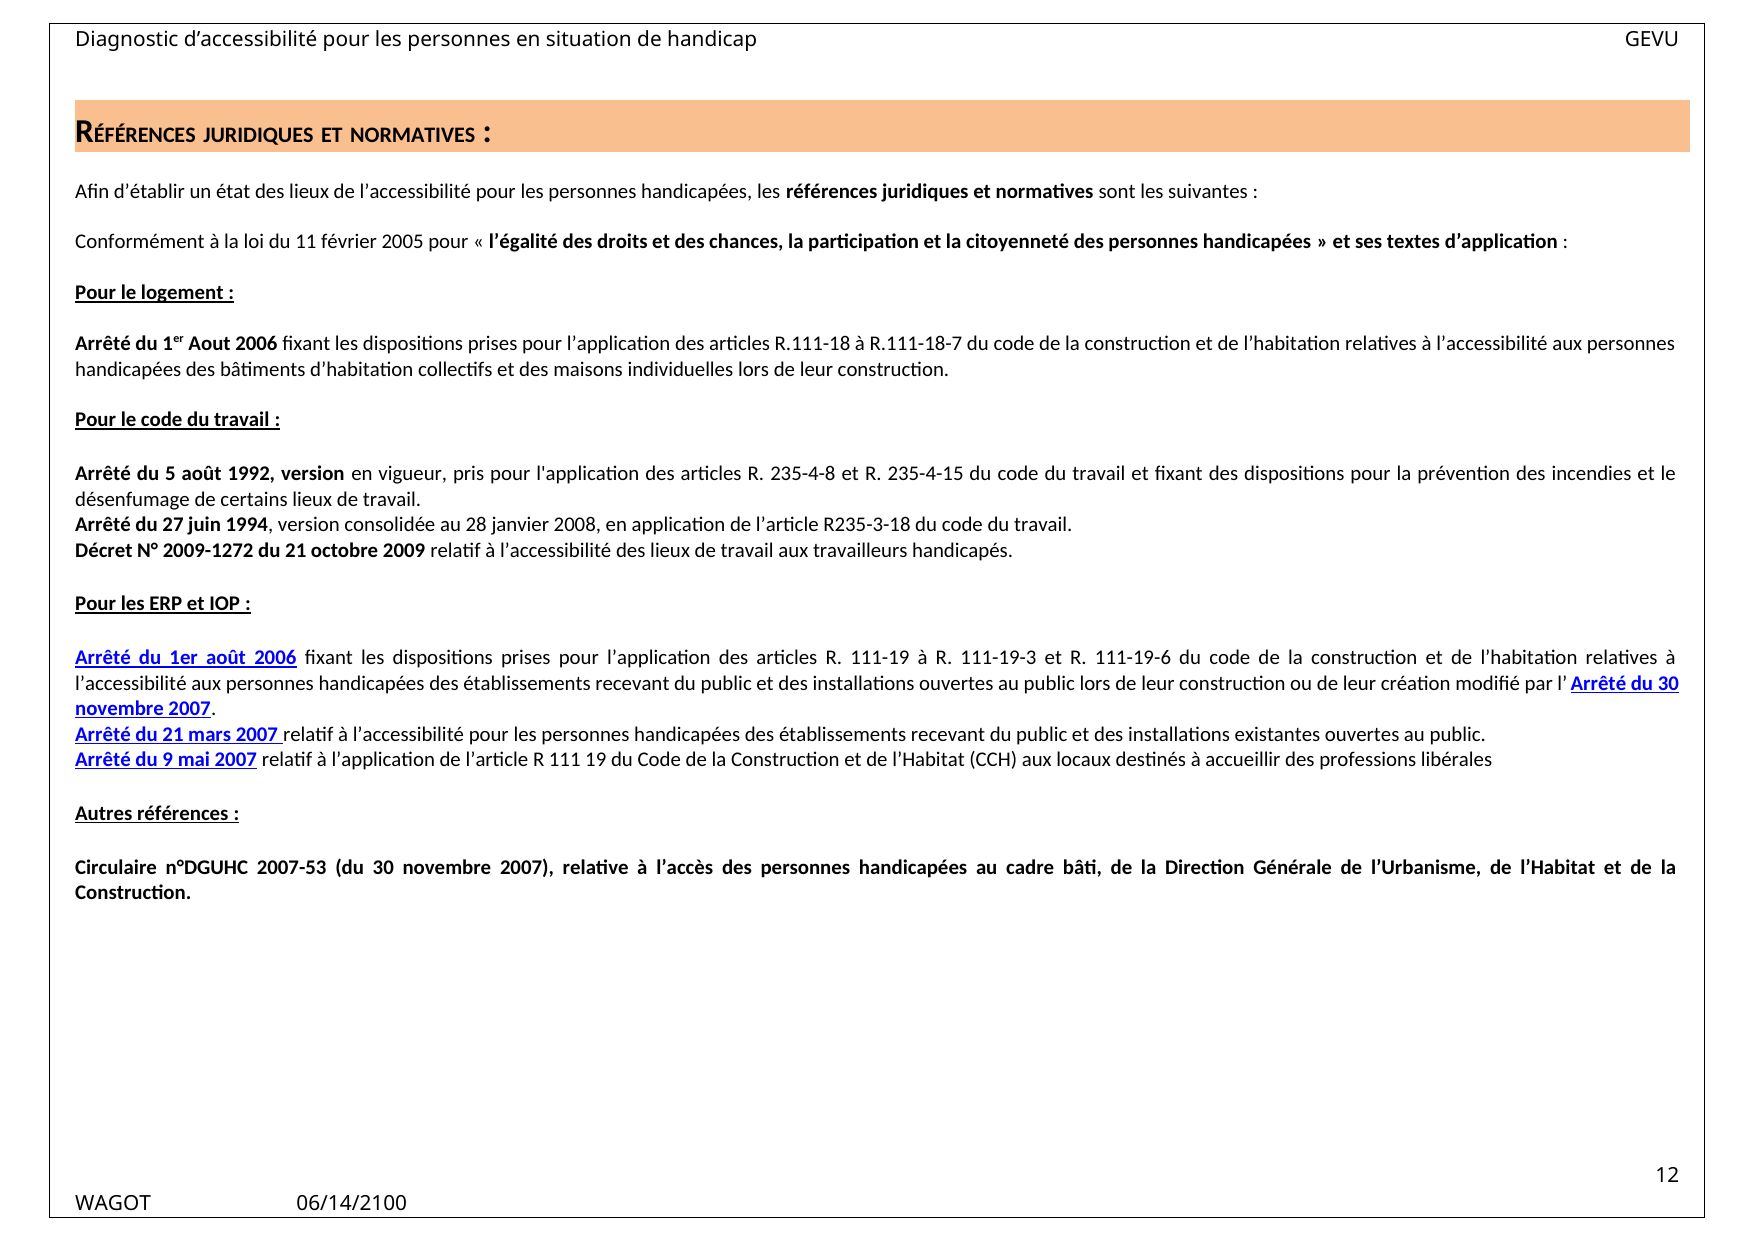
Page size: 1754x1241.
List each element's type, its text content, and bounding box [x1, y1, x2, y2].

text Pour les ERP et IOP : [75, 591, 1679, 616]
text Références juridiques et normatives : [75, 100, 1690, 152]
text Autres références : [75, 800, 1679, 825]
text Pour le logement : [75, 279, 1679, 305]
text Pour le code du travail : [75, 407, 1679, 432]
text Conformément à la loi du 11 février 2005 pour « l’égalité des droits et des chances, la participation et la citoyenneté des personnes handicapées » et ses textes d’application : [75, 229, 1679, 254]
text Arrêté du 9 mai 2007 relatif à l’application de l’article R 111 19 du Code de la Construction et de l’Habitat (CCH) aux locaux destinés à accueillir des professions libérales [75, 746, 1679, 772]
text Arrêté du 5 août 1992, version en vigueur, pris pour l'application des articles R. 235-4-8 et R. 235-4-15 du code du travail et fixant des dispositions pour la prévention des incendies et le désenfumage de certains lieux de travail. [75, 461, 1679, 511]
text Décret N° 2009-1272 du 21 octobre 2009 relatif à l’accessibilité des lieux de travail aux travailleurs handicapés. [75, 537, 1679, 562]
text Arrêté du 27 juin 1994, version consolidée au 28 janvier 2008, en application de l’article R235-3-18 du code du travail. [75, 511, 1679, 537]
text Arrêté du 1er Aout 2006 fixant les dispositions prises pour l’application des articles R.111-18 à R.111-18-7 du code de la construction et de l’habitation relatives à l’accessibilité aux personnes handicapées des bâtiments d’habitation collectifs et des maisons individuelles lors de leur construction. [75, 330, 1679, 381]
text Arrêté du 1er août 2006 fixant les dispositions prises pour l’application des articles R. 111-19 à R. 111-19-3 et R. 111-19-6 du code de la construction et de l’habitation relatives à l’accessibilité aux personnes handicapées des établissements recevant du public et des installations ouvertes au public lors de leur construction ou de leur création modifié par l’Arrêté du 30 novembre 2007. [75, 644, 1679, 721]
text Arrêté du 21 mars 2007 relatif à l’accessibilité pour les personnes handicapées des établissements recevant du public et des installations existantes ouvertes au public. [75, 721, 1679, 746]
text Afin d’établir un état des lieux de l’accessibilité pour les personnes handicapées, les références juridiques et normatives sont les suivantes : [75, 178, 1679, 203]
text Circulaire n°DGUHC 2007-53 (du 30 novembre 2007), relative à l’accès des personnes handicapées au cadre bâti, de la Direction Générale de l’Urbanisme, de l’Habitat et de la Construction. [75, 854, 1679, 905]
